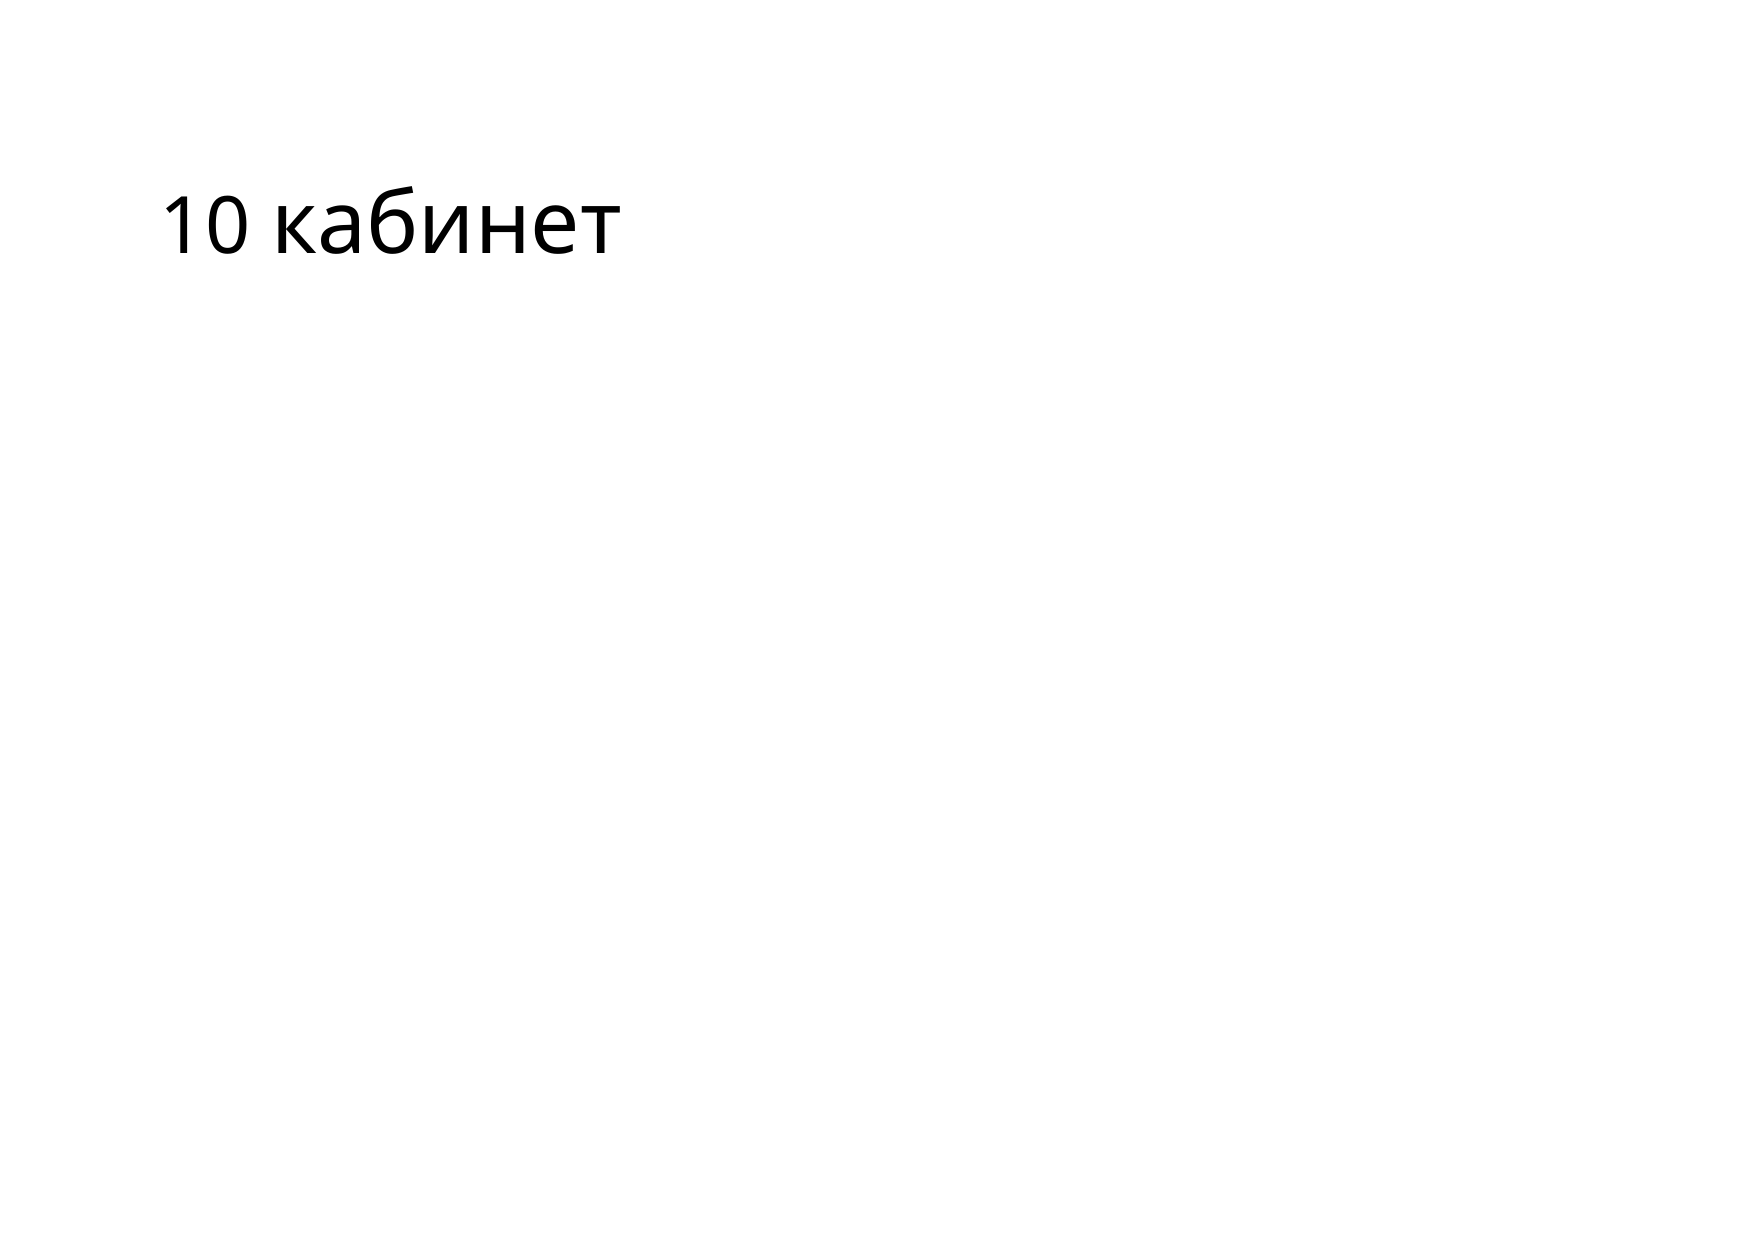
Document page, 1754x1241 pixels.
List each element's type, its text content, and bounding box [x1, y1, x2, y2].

text 10 кабинет [159, 159, 1594, 279]
